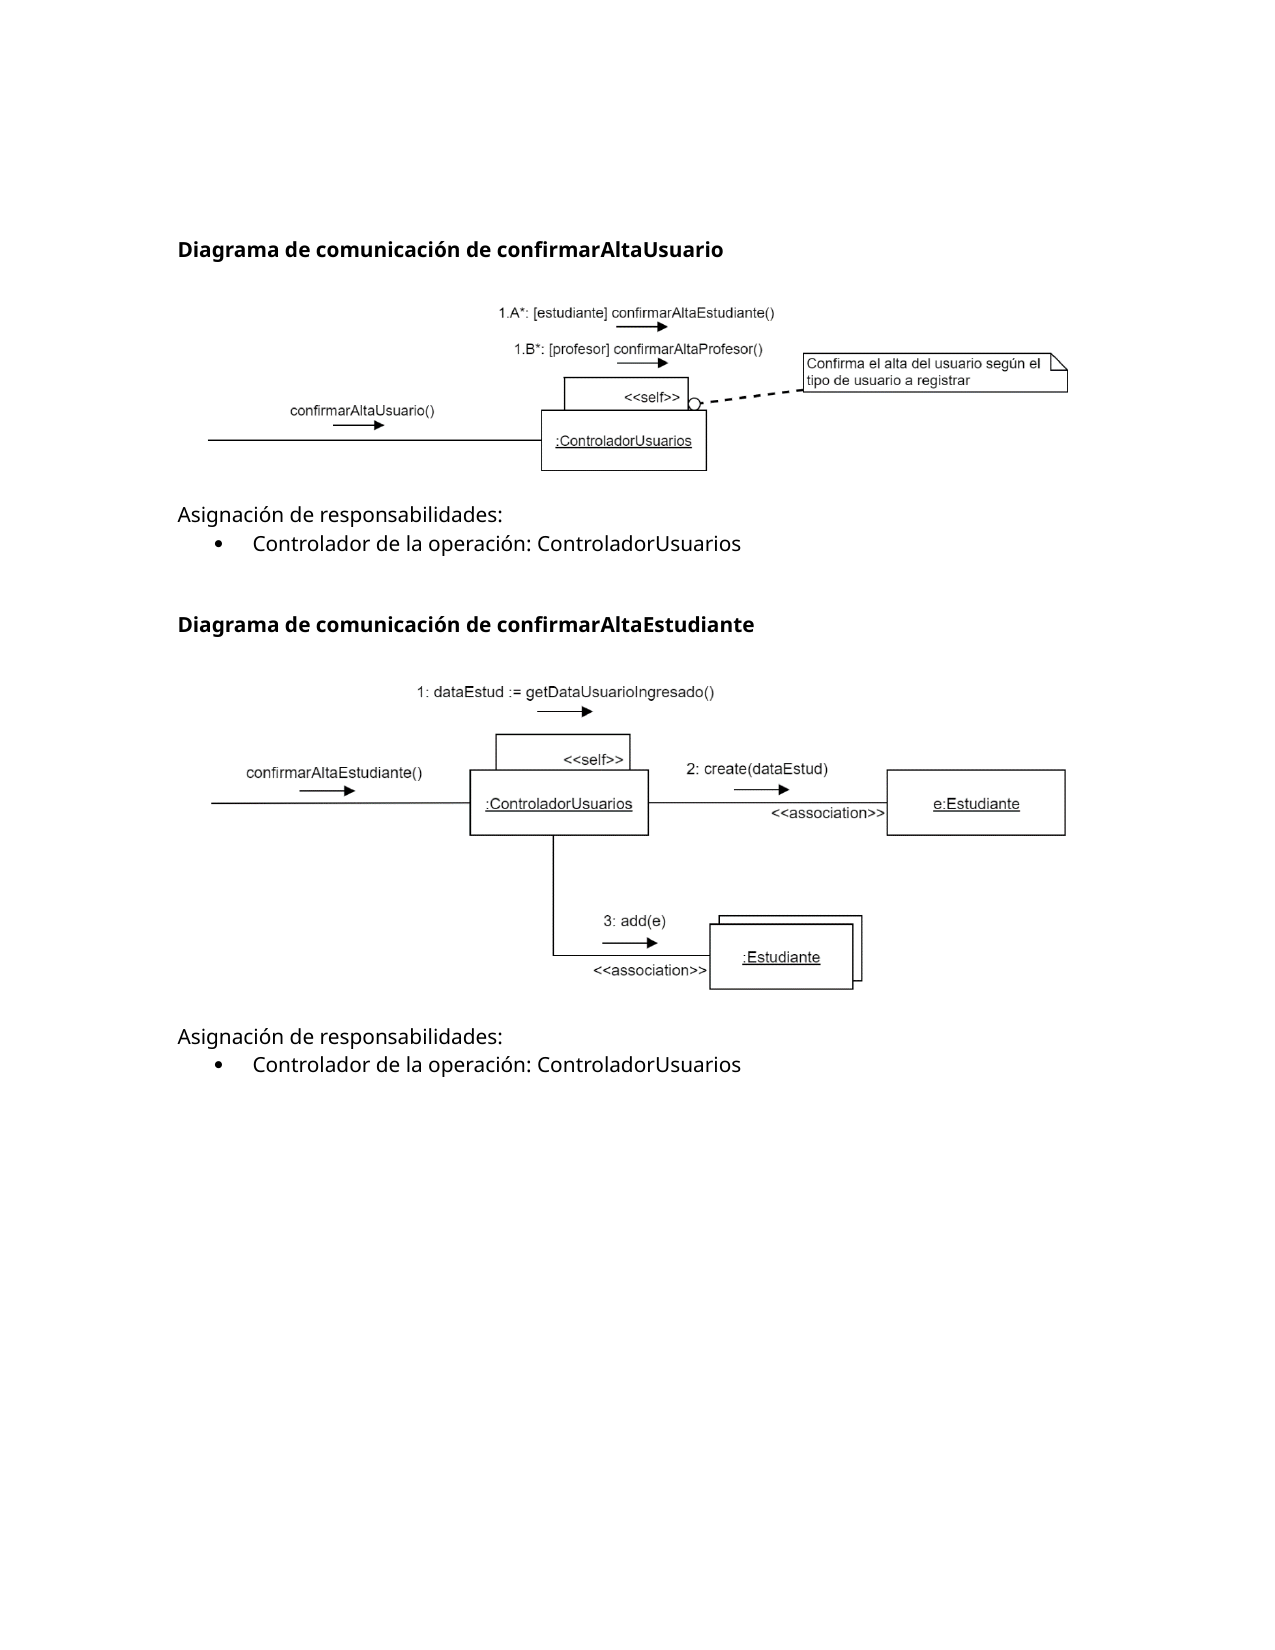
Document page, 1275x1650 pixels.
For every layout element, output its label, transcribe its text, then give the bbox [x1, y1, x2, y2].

list Controlador de la operación: ControladorUsuarios [215, 529, 1098, 557]
text Asignación de responsabilidades: [177, 501, 1098, 529]
subtitle Diagrama de comunicación de confirmarAltaEstudiante [177, 611, 1098, 639]
subtitle Diagrama de comunicación de confirmarAltaUsuario [177, 235, 1098, 264]
list Controlador de la operación: ControladorUsuarios [215, 1050, 1098, 1079]
text Asignación de responsabilidades: [177, 1022, 1098, 1050]
